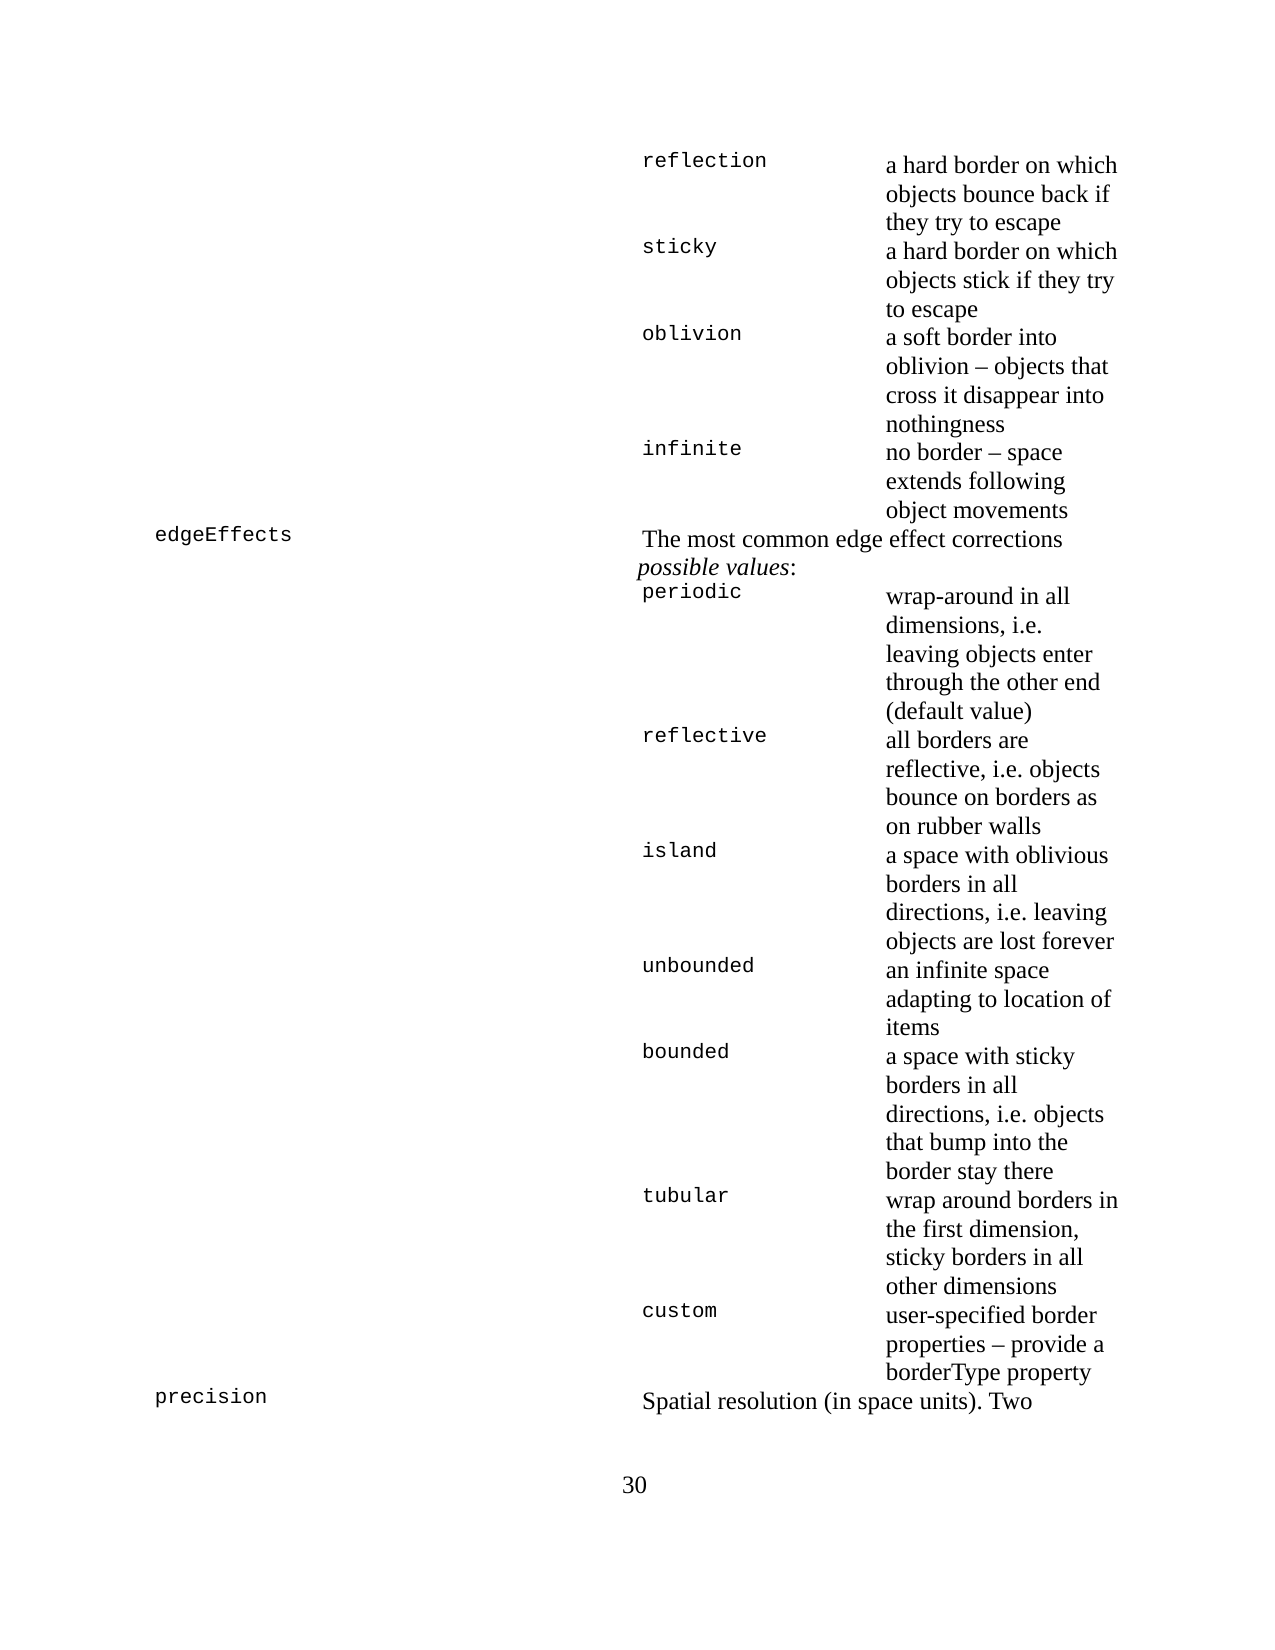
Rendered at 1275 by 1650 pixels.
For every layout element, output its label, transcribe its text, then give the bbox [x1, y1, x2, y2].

table_cell reflection [638, 150, 881, 236]
table_cell Spatial resolution (in space units). Two [638, 1386, 1125, 1415]
table_cell bounded [638, 1041, 881, 1185]
table_cell unbounded [638, 955, 881, 1041]
table_cell a space with oblivious borders in all directions, i.e. leaving objects are lost forever [881, 840, 1125, 955]
table_cell sticky [638, 236, 881, 322]
table_cell a hard border on which objects stick if they try to escape [881, 236, 1125, 322]
table_cell no border – space extends following object movements [881, 438, 1125, 524]
table_cell an infinite space adapting to location of items [881, 955, 1125, 1041]
table_cell oblivion [638, 323, 881, 437]
table_cell a hard border on which objects bounce back if they try to escape [881, 150, 1125, 236]
table_header periodic [638, 581, 881, 725]
table_header wrap-around in all dimensions, i.e. leaving objects enter through the other end (default value) [881, 581, 1125, 725]
table_cell tubular [638, 1185, 881, 1300]
table_cell custom [638, 1300, 881, 1386]
table_cell precision [150, 1386, 637, 1415]
table_cell a soft border into oblivion – objects that cross it disappear into nothingness [881, 323, 1125, 437]
table_cell [150, 150, 637, 524]
table_cell edgeEffects [150, 524, 637, 1386]
table_cell The most common edge effect corrections possible values: [638, 524, 1125, 581]
table_cell a space with sticky borders in all directions, i.e. objects that bump into the border stay there [881, 1041, 1125, 1185]
table_cell wrap around borders in the first dimension, sticky borders in all other dimensions [881, 1185, 1125, 1300]
table_cell user-specified border properties – provide a borderType property [881, 1300, 1125, 1386]
table_cell all borders are reflective, i.e. objects bounce on borders as on rubber walls [881, 725, 1125, 840]
table_cell infinite [638, 438, 881, 524]
table_cell island [638, 840, 881, 955]
table_cell reflective [638, 725, 881, 840]
